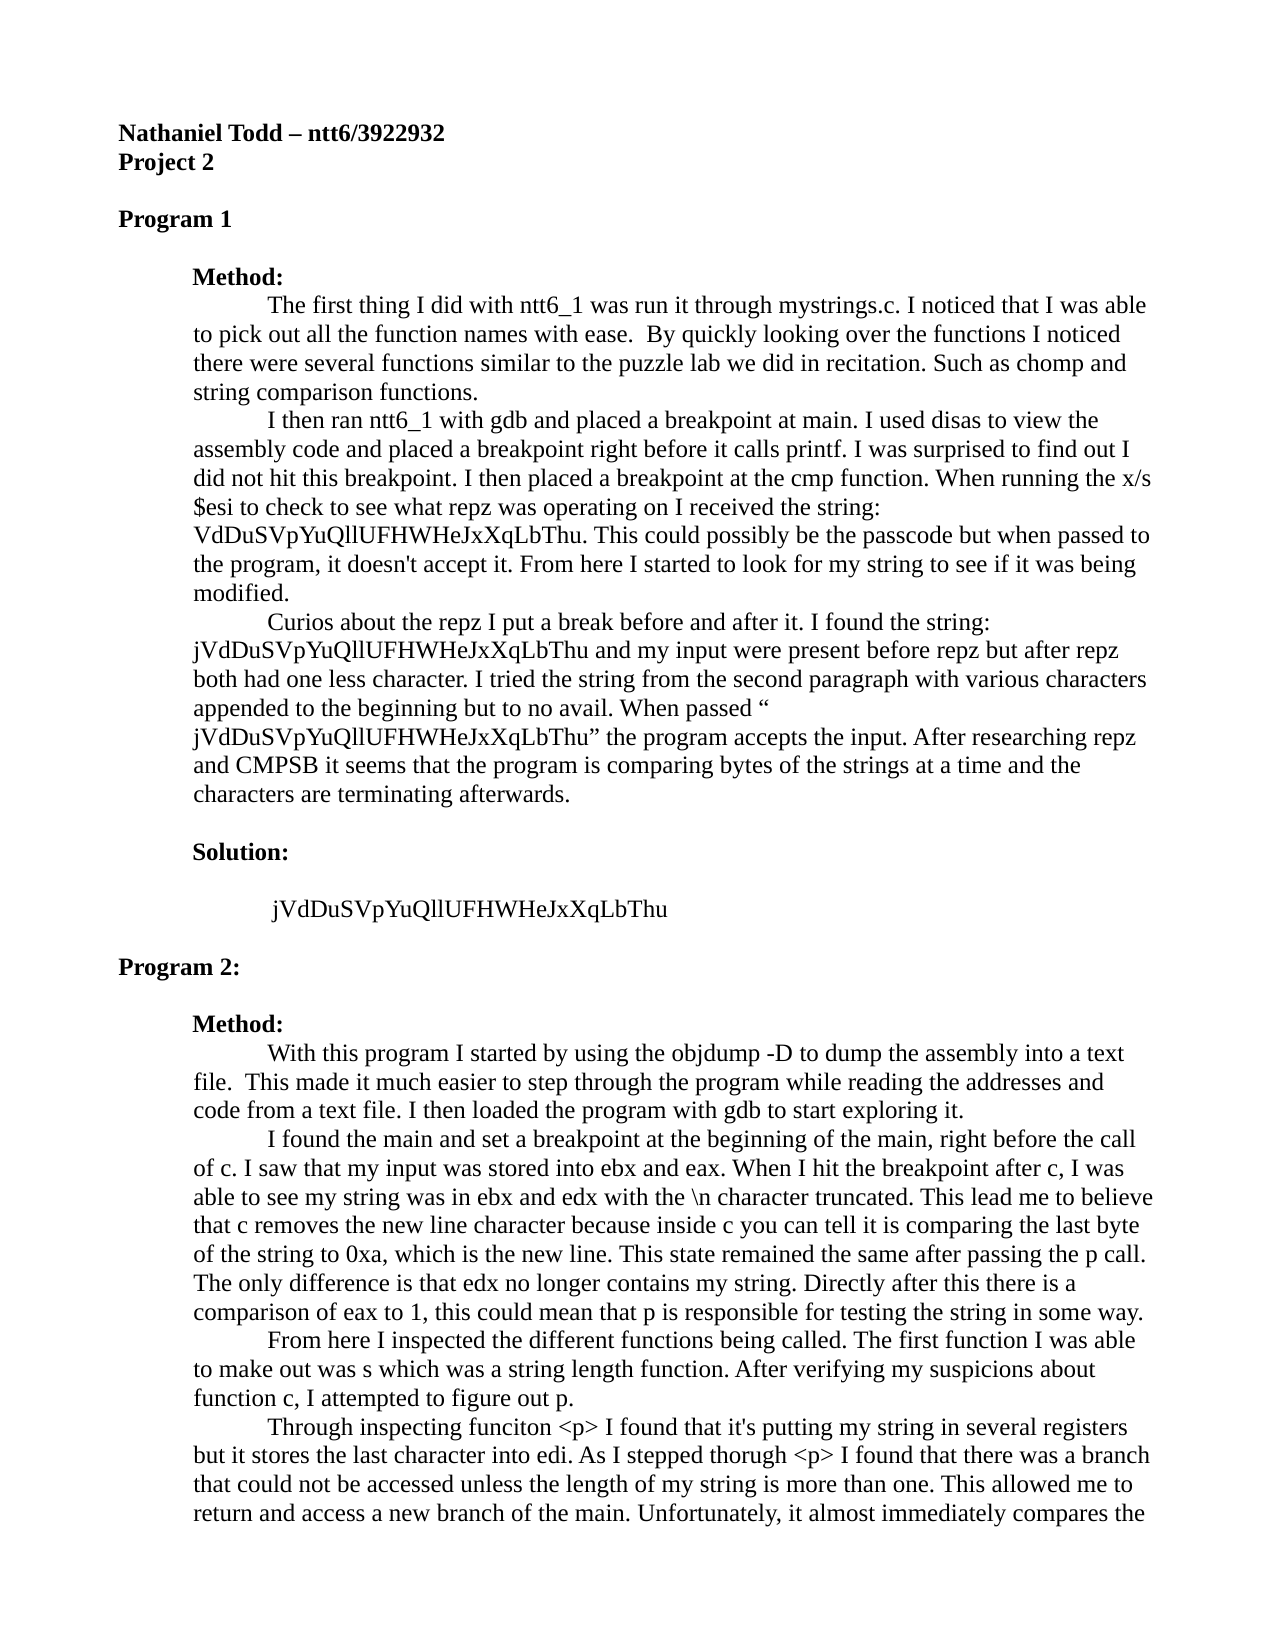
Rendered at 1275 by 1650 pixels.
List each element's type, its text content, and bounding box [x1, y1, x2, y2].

text I then ran ntt6_1 with gdb and placed a breakpoint at main. I used disas to view the assembly code and placed a breakpoint right before it calls printf. I was surprised to find out I did not hit this breakpoint. I then placed a breakpoint at the cmp function. When running the x/s $esi to check to see what repz was operating on I received the string: VdDuSVpYuQllUFHWHeJxXqLbThu. This could possibly be the passcode but when passed to the program, it doesn't accept it. From here I started to look for my string to see if it was being modified. [193, 406, 1157, 607]
text Project 2 [118, 147, 1157, 176]
text Solution: [118, 837, 1157, 866]
text I found the main and set a breakpoint at the beginning of the main, right before the call of c. I saw that my input was stored into ebx and eax. When I hit the breakpoint after c, I was able to see my string was in ebx and edx with the \n character truncated. This lead me to believe that c removes the new line character because inside c you can tell it is comparing the last byte of the string to 0xa, which is the new line. This state remained the same after passing the p call. The only difference is that edx no longer contains my string. Directly after this there is a comparison of eax to 1, this could mean that p is responsible for testing the string in some way. [193, 1124, 1157, 1326]
text Nathaniel Todd – ntt6/3922932 [118, 118, 1157, 147]
text With this program I started by using the objdump -D to dump the assembly into a text file. This made it much easier to step through the program while reading the addresses and code from a text file. I then loaded the program with gdb to start exploring it. [193, 1038, 1157, 1124]
text Curios about the repz I put a break before and after it. I found the string: jVdDuSVpYuQllUFHWHeJxXqLbThu and my input were present before repz but after repz both had one less character. I tried the string from the second paragraph with various characters appended to the beginning but to no avail. When passed “ jVdDuSVpYuQllUFHWHeJxXqLbThu” the program accepts the input. After researching repz and CMPSB it seems that the program is comparing bytes of the strings at a time and the characters are terminating afterwards. [193, 607, 1157, 808]
text Program 1 [118, 204, 1157, 233]
text jVdDuSVpYuQllUFHWHeJxXqLbThu [118, 894, 1157, 923]
text Program 2: [118, 952, 1157, 981]
text Method: [118, 262, 1157, 291]
text The first thing I did with ntt6_1 was run it through mystrings.c. I noticed that I was able to pick out all the function names with ease. By quickly looking over the functions I noticed there were several functions similar to the puzzle lab we did in recitation. Such as chomp and string comparison functions. [193, 291, 1157, 406]
text From here I inspected the different functions being called. The first function I was able to make out was s which was a string length function. After verifying my suspicions about function c, I attempted to figure out p. [193, 1326, 1157, 1412]
text Method: [118, 1009, 1157, 1038]
text Through inspecting funciton <p> I found that it's putting my string in several registers but it stores the last character into edi. As I stepped thorugh <p> I found that there was a branch that could not be accessed unless the length of my string is more than one. This allowed me to return and access a new branch of the main. Unfortunately, it almost immediately compares the [193, 1412, 1157, 1527]
